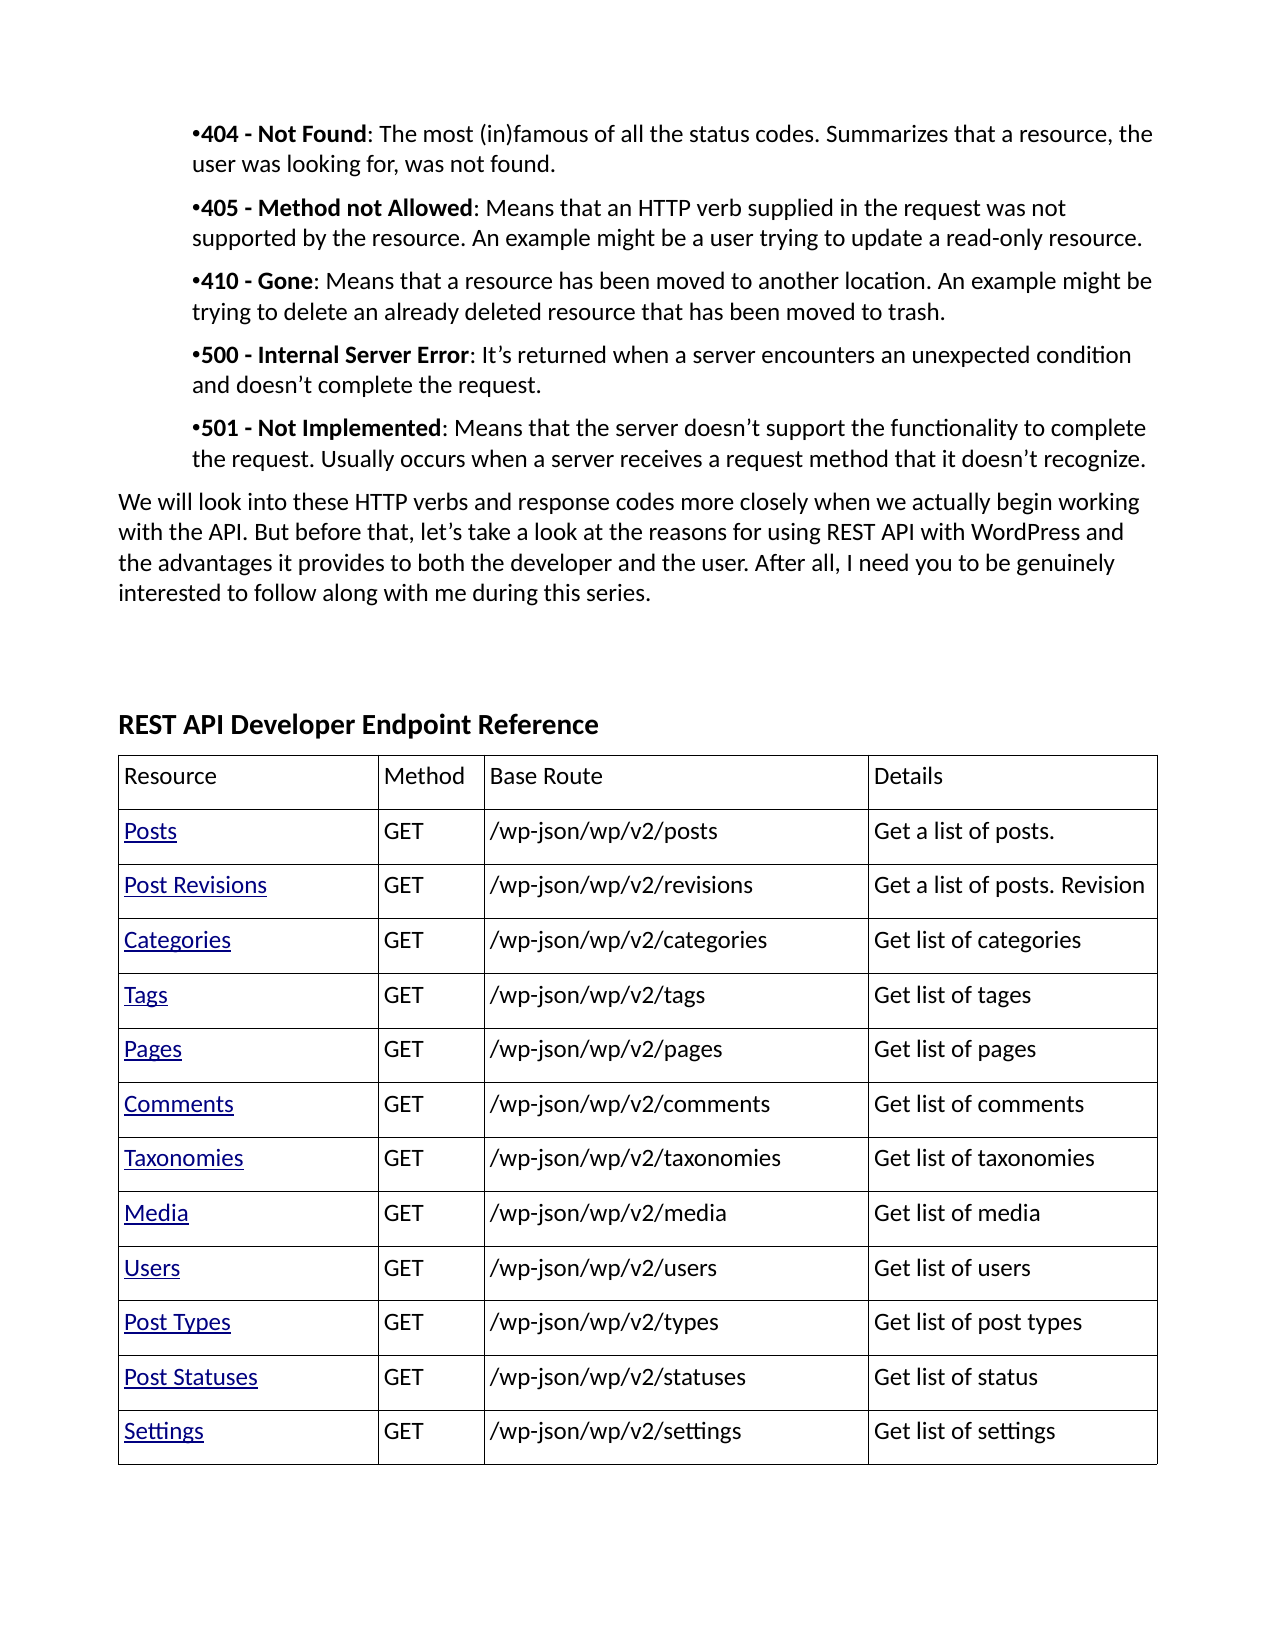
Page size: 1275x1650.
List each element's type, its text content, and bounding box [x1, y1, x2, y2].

table_cell GET [379, 1247, 484, 1300]
table_cell Comments [119, 1083, 378, 1137]
text We will look into these HTTP verbs and response codes more closely when we actually begin working with the API. But before that, let’s take a look at the reasons for using REST API with WordPress and the advantages it provides to both the developer and the user. After all, I need you to be genuinely interested to follow along with me during this series. [118, 486, 1157, 608]
list 500 - Internal Server Error: It’s returned when a server encounters an unexpected condition and doesn’t complete the request. [118, 339, 1157, 400]
list 410 - Gone: Means that a resource has been moved to another location. An example might be trying to delete an already deleted resource that has been moved to trash. [118, 265, 1157, 326]
table_header Base Route [485, 756, 868, 809]
table_cell Get list of categories [869, 919, 1157, 973]
table_cell GET [379, 974, 484, 1027]
list 404 - Not Found: The most (in)famous of all the status codes. Summarizes that a resource, the user was looking for, was not found. [118, 118, 1157, 179]
table_cell Get list of media [869, 1192, 1157, 1246]
table_cell /wp-json/wp/v2/revisions [485, 865, 868, 918]
list 501 - Not Implemented: Means that the server doesn’t support the functionality to complete the request. Usually occurs when a server receives a request method that it doesn’t recognize. [118, 412, 1157, 473]
table_cell Get list of pages [869, 1029, 1157, 1082]
table_cell Users [119, 1247, 378, 1300]
table_cell Posts [119, 810, 378, 864]
table_cell /wp-json/wp/v2/users [485, 1247, 868, 1300]
table_cell Get list of users [869, 1247, 1157, 1300]
table_cell GET [379, 865, 484, 918]
table_cell Pages [119, 1029, 378, 1082]
list 405 - Method not Allowed: Means that an HTTP verb supplied in the request was not supported by the resource. An example might be a user trying to update a read-only resource. [118, 192, 1157, 253]
table_cell GET [379, 1029, 484, 1082]
table_cell Post Revisions [119, 865, 378, 918]
text REST API Developer Endpoint Reference [118, 706, 1157, 742]
table_cell /wp-json/wp/v2/categories [485, 919, 868, 973]
table_cell Settings [119, 1411, 378, 1464]
table_cell Categories [119, 919, 378, 973]
table_cell Get a list of posts. Revision [869, 865, 1157, 918]
table_cell /wp-json/wp/v2/taxonomies [485, 1138, 868, 1191]
table_cell /wp-json/wp/v2/settings [485, 1411, 868, 1464]
table_cell Get list of post types [869, 1301, 1157, 1355]
table_cell Tags [119, 974, 378, 1027]
table_header Resource [119, 756, 378, 809]
table_cell GET [379, 1083, 484, 1137]
table_cell /wp-json/wp/v2/tags [485, 974, 868, 1027]
table_cell GET [379, 1356, 484, 1409]
table_cell Media [119, 1192, 378, 1246]
table_cell Get list of status [869, 1356, 1157, 1409]
table_header Details [869, 756, 1157, 809]
table_cell Get list of taxonomies [869, 1138, 1157, 1191]
table_cell GET [379, 1192, 484, 1246]
table_cell Get list of tages [869, 974, 1157, 1027]
table_cell GET [379, 1301, 484, 1355]
table_cell /wp-json/wp/v2/statuses [485, 1356, 868, 1409]
table_cell Get list of comments [869, 1083, 1157, 1137]
table_cell /wp-json/wp/v2/posts [485, 810, 868, 864]
table_cell GET [379, 1411, 484, 1464]
table_cell GET [379, 810, 484, 864]
table_header Method [379, 756, 484, 809]
table_cell Get list of settings [869, 1411, 1157, 1464]
table_cell GET [379, 919, 484, 973]
table_cell /wp-json/wp/v2/pages [485, 1029, 868, 1082]
table_cell Post Types [119, 1301, 378, 1355]
table_cell GET [379, 1138, 484, 1191]
table_cell /wp-json/wp/v2/media [485, 1192, 868, 1246]
table_cell Taxonomies [119, 1138, 378, 1191]
table_cell Get a list of posts. [869, 810, 1157, 864]
table_cell Post Statuses [119, 1356, 378, 1409]
table_cell /wp-json/wp/v2/types [485, 1301, 868, 1355]
table_cell /wp-json/wp/v2/comments [485, 1083, 868, 1137]
